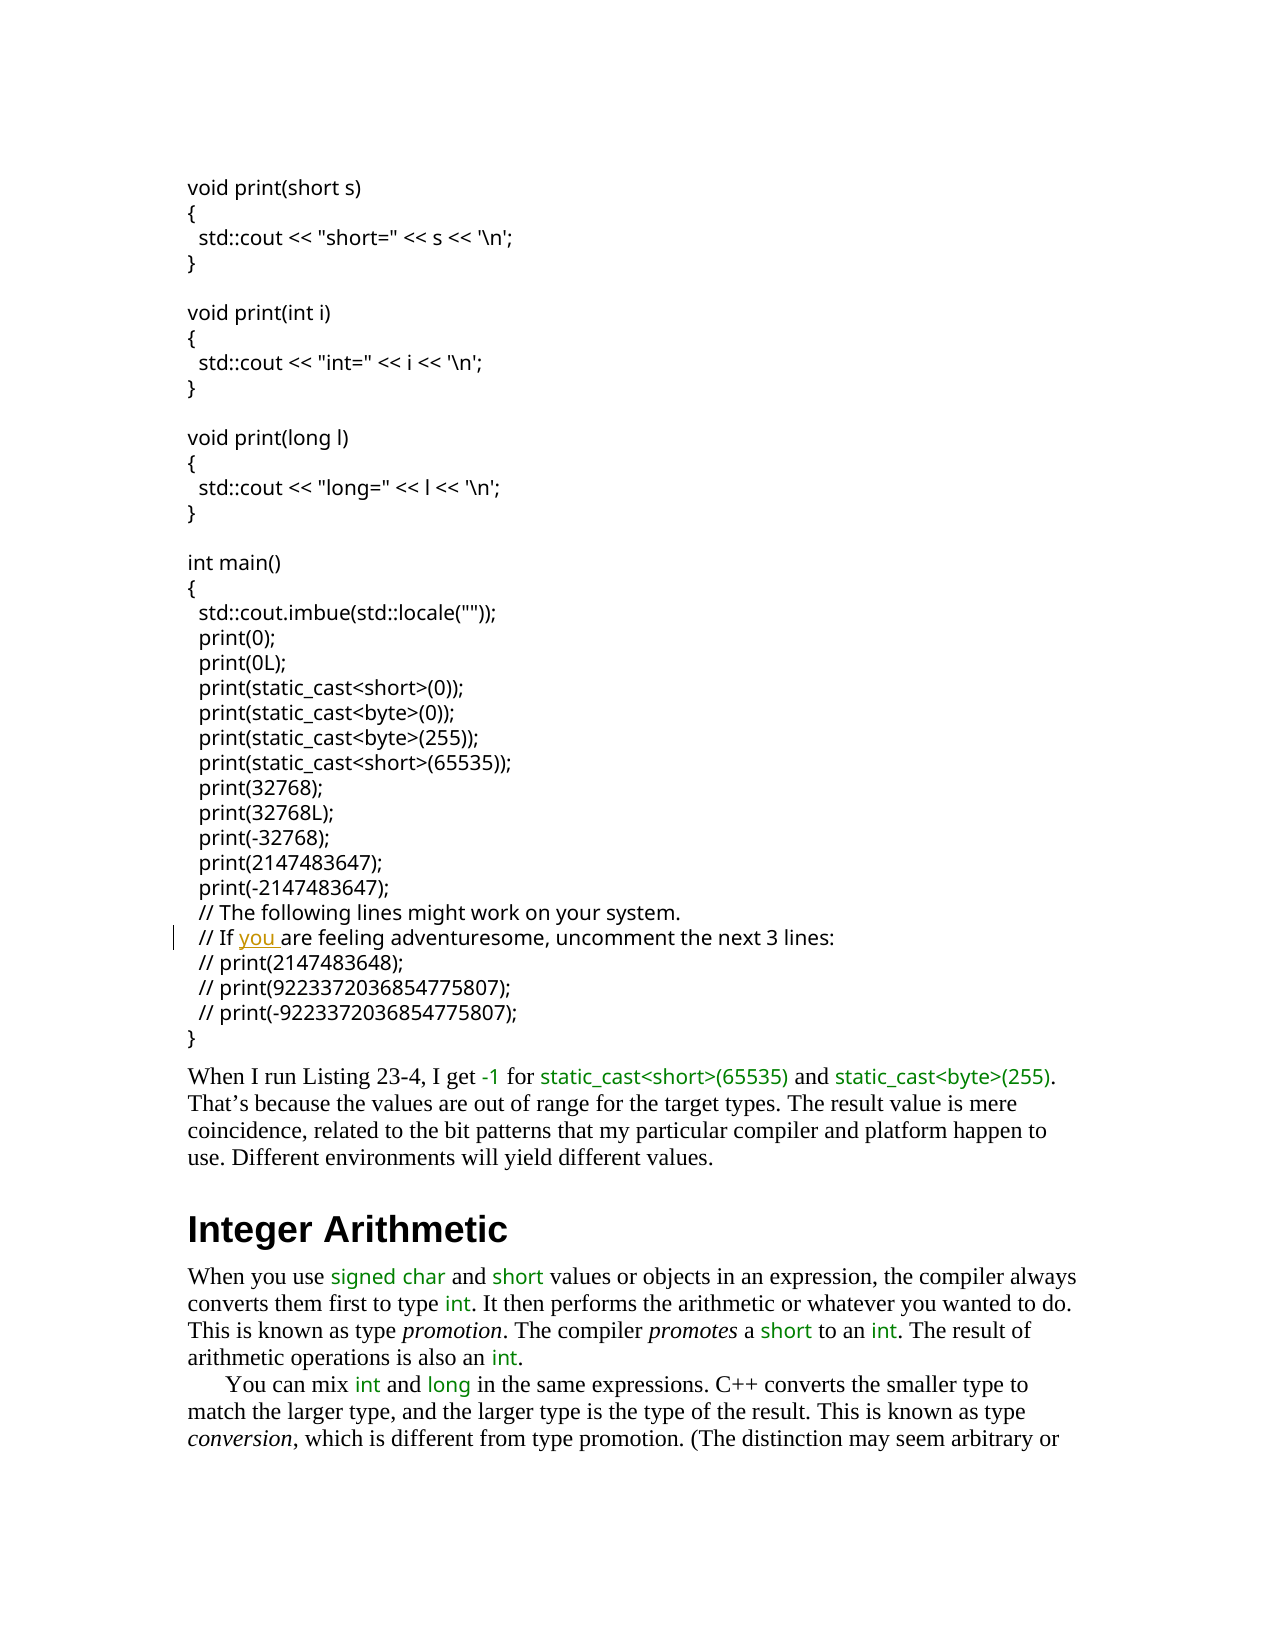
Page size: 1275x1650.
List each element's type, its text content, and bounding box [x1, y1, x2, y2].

text std::cout << "int=" << i << '\n'; [187, 350, 1072, 375]
text std::cout.imbue(std::locale("")); [187, 600, 1072, 625]
text print(2147483647); [187, 850, 1072, 875]
text std::cout << "short=" << s << '\n'; [187, 225, 1072, 250]
text You can mix int and long in the same expressions. C++ converts the smaller type to match the larger type, and the larger type is the type of the result. This is known as type conversion, which is different from type promotion. (The distinction may seem arbitrary or [187, 1371, 1087, 1452]
text } [187, 250, 1072, 275]
text // The following lines might work on your system. [187, 900, 1072, 925]
text print(-32768); [187, 825, 1072, 850]
text } [187, 500, 1072, 525]
text } [187, 1025, 1072, 1050]
text print(static_cast<byte>(0)); [187, 700, 1072, 725]
text // print(9223372036854775807); [187, 975, 1072, 1000]
text // print(-9223372036854775807); [187, 1000, 1072, 1025]
text When you use signed char and short values or objects in an expression, the compiler always converts them first to type int. It then performs the arithmetic or whatever you wanted to do. This is known as type promotion. The compiler promotes a short to an int. The result of arithmetic operations is also an int. [187, 1263, 1087, 1371]
text int main() [187, 550, 1072, 575]
text { [187, 575, 1072, 600]
text { [187, 200, 1072, 225]
text print(static_cast<byte>(255)); [187, 725, 1072, 750]
text { [187, 325, 1072, 350]
text void print(int i) [187, 300, 1072, 325]
text // If you are feeling adventuresome, uncomment the next 3 lines: [187, 925, 1072, 950]
text void print(short s) [187, 175, 1072, 200]
text print(-2147483647); [187, 875, 1072, 900]
text print(32768L); [187, 800, 1072, 825]
text print(0); [187, 625, 1072, 650]
text When I run Listing 23-4, I get -1 for static_cast<short>(65535) and static_cast<byte>(255). That’s because the values are out of range for the target types. The result value is mere coincidence, related to the bit patterns that my particular compiler and platform happen to use. Different environments will yield different values. [187, 1062, 1087, 1171]
text std::cout << "long=" << l << '\n'; [187, 475, 1072, 500]
text print(32768); [187, 775, 1072, 800]
text // print(2147483648); [187, 950, 1072, 975]
subtitle Integer Arithmetic [187, 1208, 1087, 1250]
text void print(long l) [187, 425, 1072, 450]
text print(0L); [187, 650, 1072, 675]
text } [187, 375, 1072, 400]
text { [187, 450, 1072, 475]
text print(static_cast<short>(65535)); [187, 750, 1072, 775]
text print(static_cast<short>(0)); [187, 675, 1072, 700]
